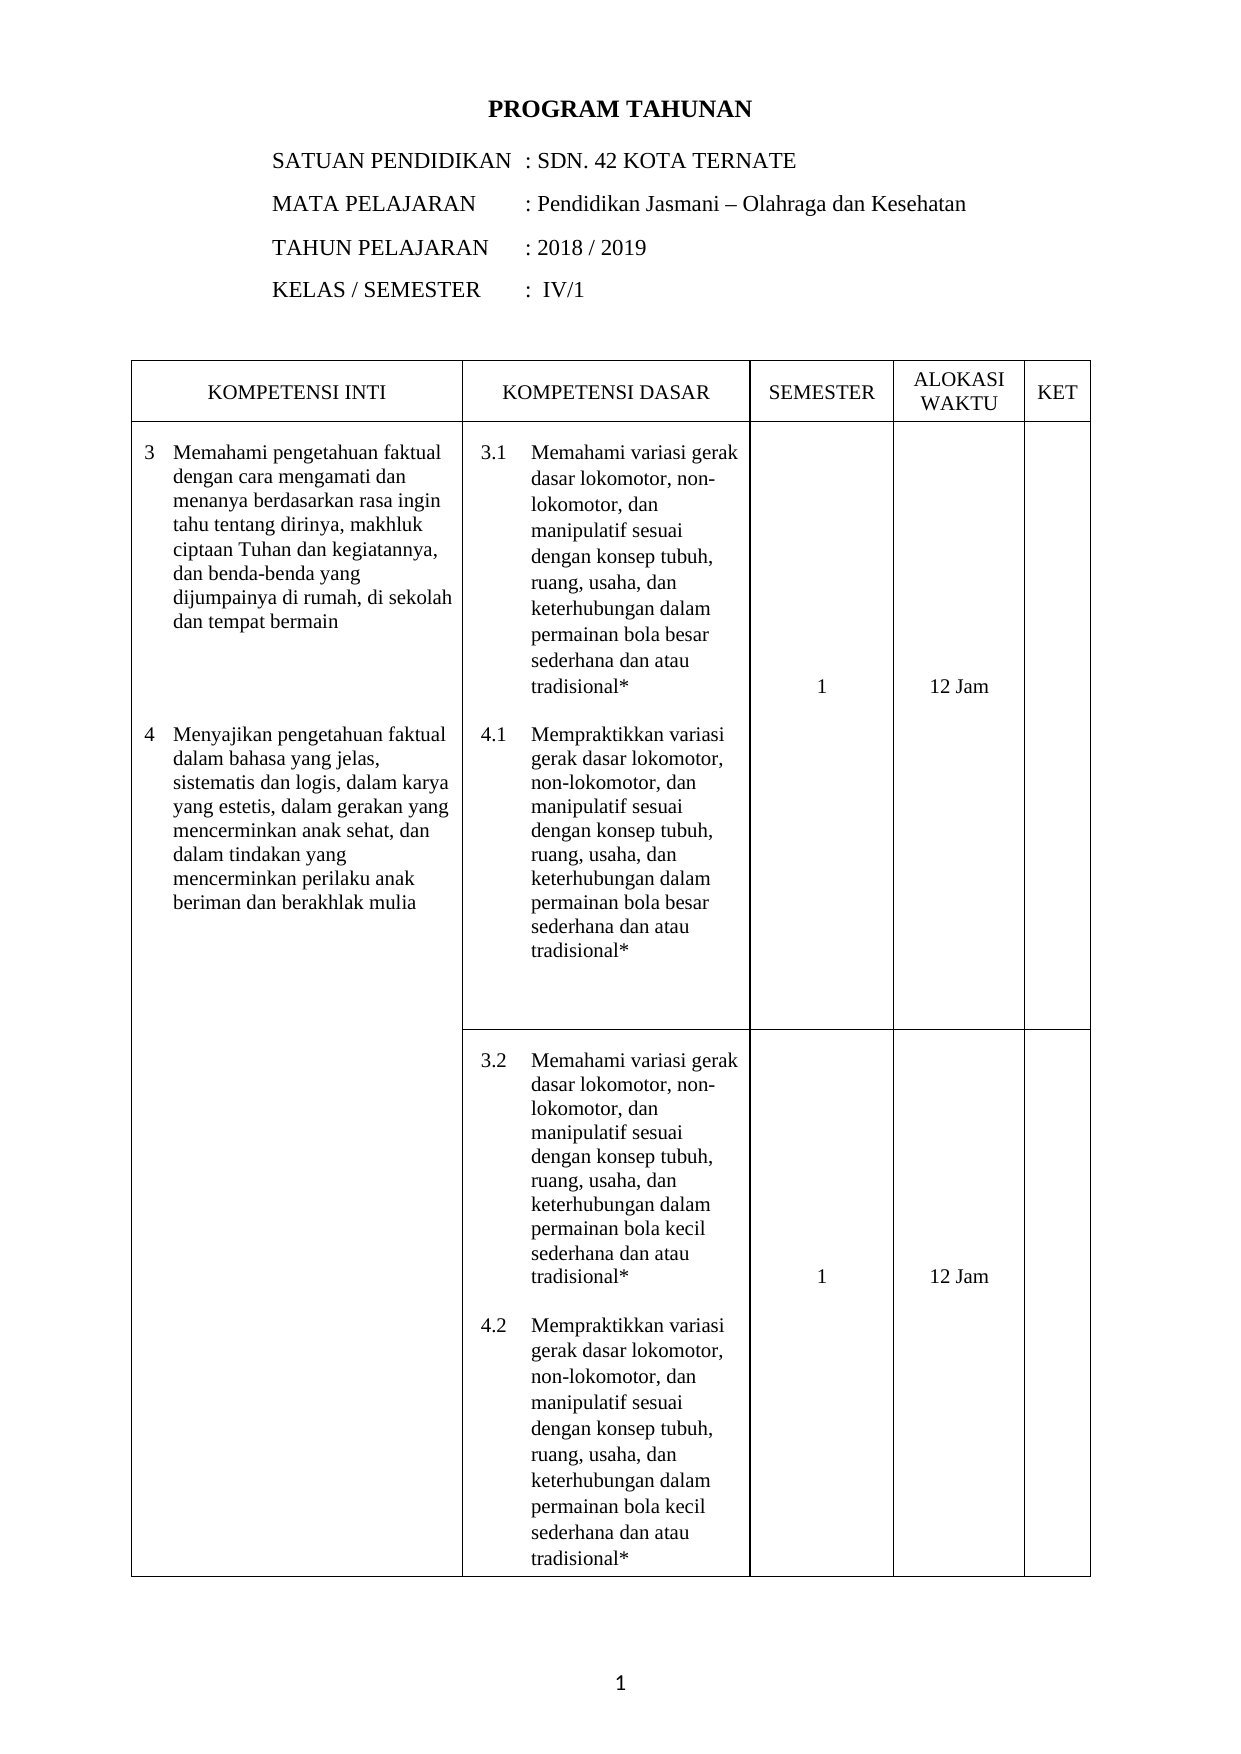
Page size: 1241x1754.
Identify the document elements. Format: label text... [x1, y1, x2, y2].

table_cell 4.1 [463, 704, 525, 1029]
table_cell 1 [751, 422, 893, 703]
table_cell [894, 704, 1024, 1029]
table_cell [167, 1029, 462, 1294]
table_cell Memahami variasi gerak dasar lokomotor, non-lokomotor, dan manipulatif sesuai dengan konsep tubuh, ruang, usaha, dan keterhubungan dalam permainan bola besar sederhana dan atau tradisional* [525, 422, 749, 703]
table_cell [167, 1294, 462, 1576]
text MATA PELAJARAN : Pendidikan Jasmani – Olahraga dan Kesehatan [272, 191, 1090, 217]
table_cell Memahami variasi gerak dasar lokomotor, non-lokomotor, dan manipulatif sesuai dengan konsep tubuh, ruang, usaha, dan keterhubungan dalam permainan bola kecil sederhana dan atau tradisional* [525, 1030, 749, 1294]
table_cell [1025, 704, 1090, 1029]
table_cell 12 Jam [894, 422, 1024, 703]
text KELAS / SEMESTER : IV/1 [272, 277, 1090, 303]
table_cell [1025, 1030, 1090, 1294]
table_header SEMESTER [751, 361, 893, 421]
table_cell Mempraktikkan variasi gerak dasar lokomotor, non-lokomotor, dan manipulatif sesuai dengan konsep tubuh, ruang, usaha, dan keterhubungan dalam permainan bola kecil sederhana dan atau tradisional* [525, 1294, 749, 1576]
table_header KOMPETENSI INTI [132, 361, 462, 421]
table_cell 1 [751, 1030, 893, 1294]
table_cell [751, 1294, 893, 1576]
table_header KET [1025, 361, 1090, 421]
table_cell 12 Jam [894, 1030, 1024, 1294]
text SATUAN PENDIDIKAN : SDN. 42 KOTA TERNATE [272, 147, 1090, 174]
table_cell 3.1 [463, 422, 525, 703]
text PROGRAM TAHUNAN [150, 94, 1090, 122]
text TAHUN PELAJARAN : 2018 / 2019 [272, 233, 1090, 260]
table_cell [132, 1029, 167, 1294]
table_cell 4 [132, 704, 167, 1029]
table_cell 4.2 [463, 1294, 525, 1576]
table_cell 3.2 [463, 1030, 525, 1294]
table_cell 3 [132, 422, 167, 703]
table_cell [1025, 1294, 1090, 1576]
table_header KOMPETENSI DASAR [463, 361, 749, 421]
table_cell [751, 704, 893, 1029]
table_header ALOKASI WAKTU [894, 361, 1024, 421]
table_cell [1025, 422, 1090, 703]
table_cell [894, 1294, 1024, 1576]
table_cell Menyajikan pengetahuan faktual dalam bahasa yang jelas, sistematis dan logis, dalam karya yang estetis, dalam gerakan yang mencerminkan anak sehat, dan dalam tindakan yang mencerminkan perilaku anak beriman dan berakhlak mulia [167, 704, 462, 1029]
table_cell Memahami pengetahuan faktual dengan cara mengamati dan menanya berdasarkan rasa ingin tahu tentang dirinya, makhluk ciptaan Tuhan dan kegiatannya, dan benda-benda yang dijumpainya di rumah, di sekolah dan tempat bermain [167, 422, 462, 703]
table_cell [132, 1294, 167, 1576]
table_cell Mempraktikkan variasi gerak dasar lokomotor, non-lokomotor, dan manipulatif sesuai dengan konsep tubuh, ruang, usaha, dan keterhubungan dalam permainan bola besar sederhana dan atau tradisional* [525, 704, 749, 1029]
